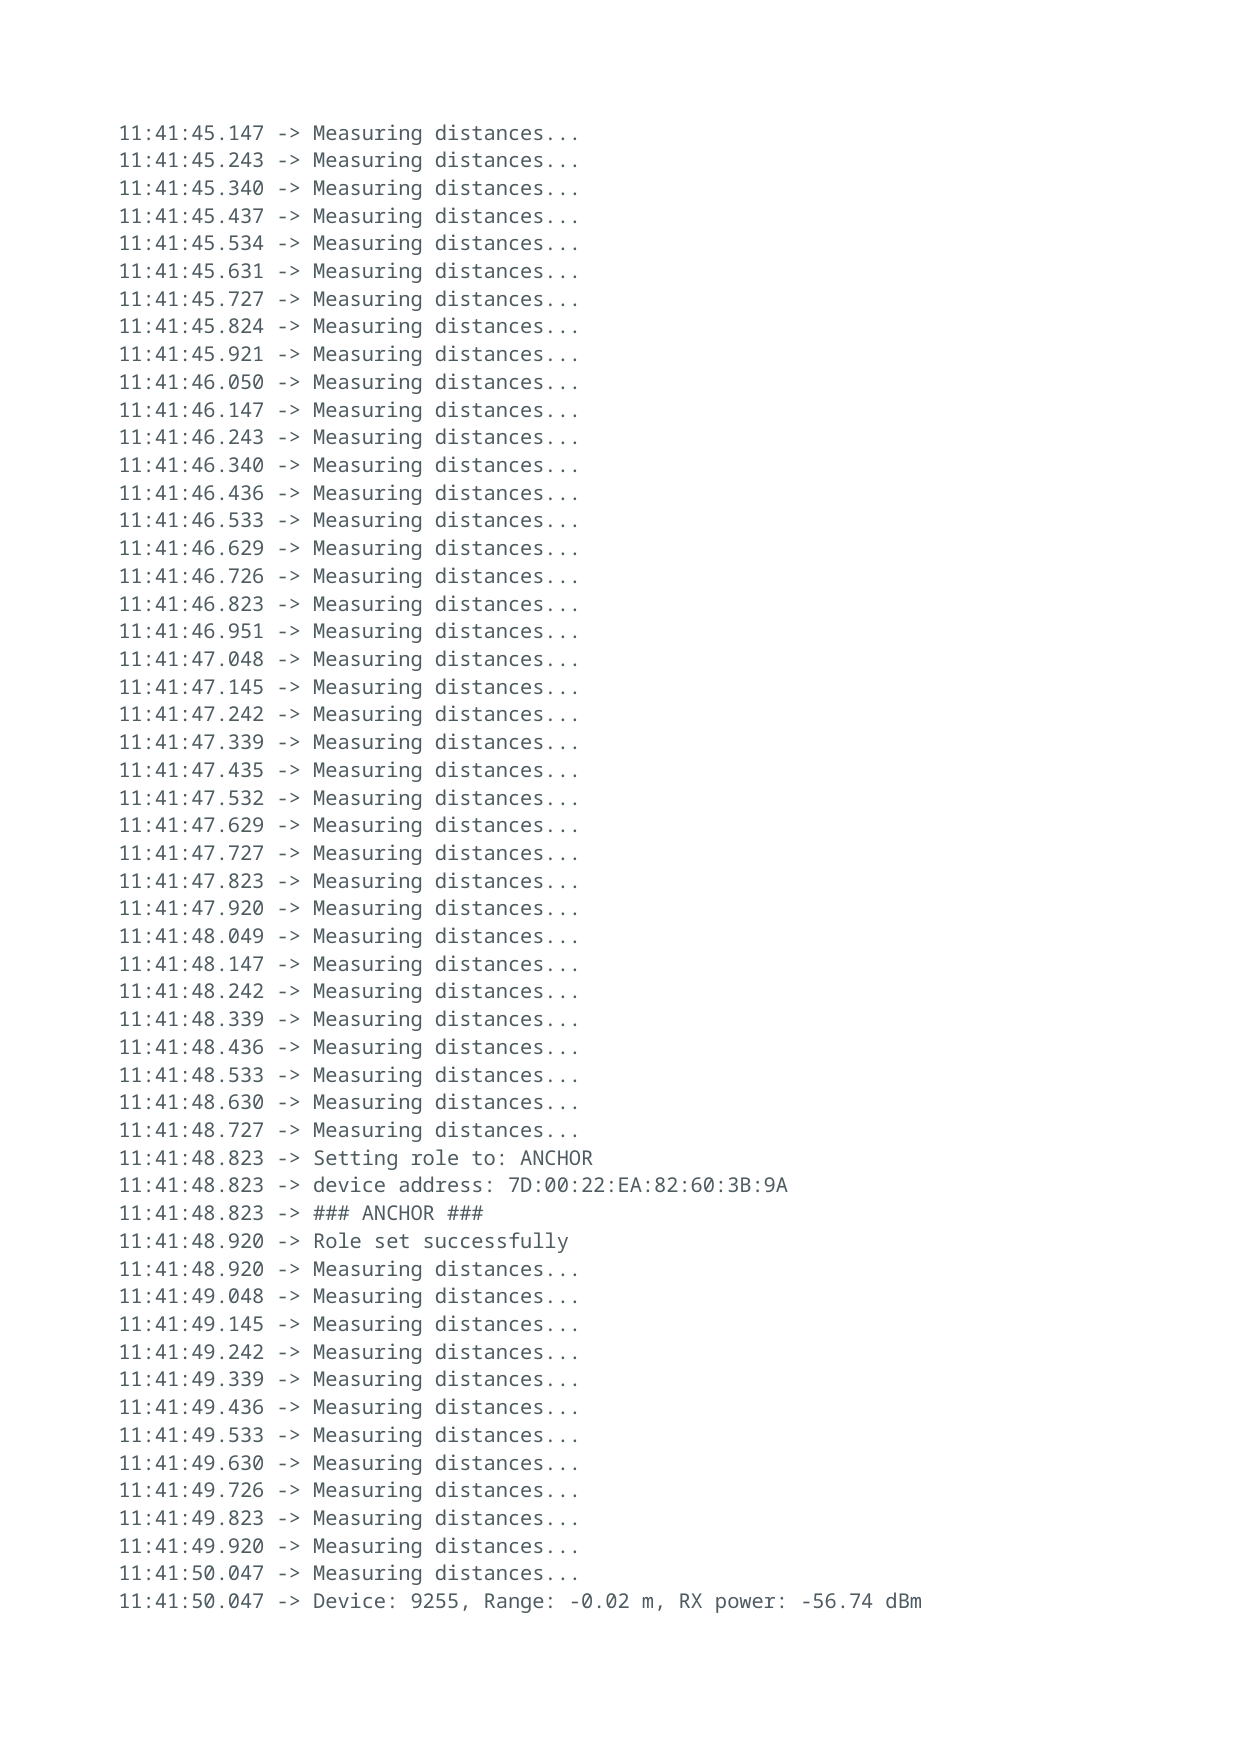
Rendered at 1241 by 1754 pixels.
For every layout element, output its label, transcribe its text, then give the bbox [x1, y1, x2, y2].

text 11:41:48.630 -> Measuring distances... [118, 1088, 1122, 1116]
text 11:41:48.920 -> Role set successfully [118, 1226, 1122, 1254]
text 11:41:49.630 -> Measuring distances... [118, 1448, 1122, 1476]
text 11:41:46.436 -> Measuring distances... [118, 478, 1122, 506]
text 11:41:47.145 -> Measuring distances... [118, 672, 1122, 700]
text 11:41:45.147 -> Measuring distances... [118, 118, 1122, 146]
text 11:41:48.823 -> device address: 7D:00:22:EA:82:60:3B:9A [118, 1171, 1122, 1199]
text 11:41:49.823 -> Measuring distances... [118, 1503, 1122, 1531]
text 11:41:46.533 -> Measuring distances... [118, 506, 1122, 534]
text 11:41:49.145 -> Measuring distances... [118, 1309, 1122, 1337]
text 11:41:48.242 -> Measuring distances... [118, 977, 1122, 1005]
text 11:41:45.340 -> Measuring distances... [118, 173, 1122, 201]
text 11:41:48.049 -> Measuring distances... [118, 922, 1122, 949]
text 11:41:46.823 -> Measuring distances... [118, 589, 1122, 617]
text 11:41:47.727 -> Measuring distances... [118, 838, 1122, 866]
text 11:41:48.436 -> Measuring distances... [118, 1032, 1122, 1060]
text 11:41:46.243 -> Measuring distances... [118, 423, 1122, 451]
text 11:41:48.920 -> Measuring distances... [118, 1254, 1122, 1282]
text 11:41:48.823 -> ### ANCHOR ### [118, 1199, 1122, 1226]
text 11:41:49.533 -> Measuring distances... [118, 1420, 1122, 1448]
text 11:41:45.824 -> Measuring distances... [118, 312, 1122, 340]
text 11:41:49.920 -> Measuring distances... [118, 1531, 1122, 1559]
text 11:41:45.534 -> Measuring distances... [118, 229, 1122, 257]
text 11:41:47.435 -> Measuring distances... [118, 755, 1122, 783]
text 11:41:47.532 -> Measuring distances... [118, 783, 1122, 811]
text 11:41:46.726 -> Measuring distances... [118, 561, 1122, 589]
text 11:41:47.823 -> Measuring distances... [118, 866, 1122, 894]
text 11:41:48.727 -> Measuring distances... [118, 1116, 1122, 1143]
text 11:41:45.631 -> Measuring distances... [118, 257, 1122, 284]
text 11:41:47.920 -> Measuring distances... [118, 894, 1122, 922]
text 11:41:48.533 -> Measuring distances... [118, 1060, 1122, 1088]
text 11:41:49.726 -> Measuring distances... [118, 1476, 1122, 1503]
text 11:41:45.727 -> Measuring distances... [118, 284, 1122, 312]
text 11:41:47.048 -> Measuring distances... [118, 644, 1122, 672]
text 11:41:50.047 -> Measuring distances... [118, 1559, 1122, 1587]
text 11:41:45.243 -> Measuring distances... [118, 146, 1122, 173]
text 11:41:46.951 -> Measuring distances... [118, 617, 1122, 644]
text 11:41:49.339 -> Measuring distances... [118, 1365, 1122, 1393]
text 11:41:49.436 -> Measuring distances... [118, 1393, 1122, 1420]
text 11:41:48.823 -> Setting role to: ANCHOR [118, 1143, 1122, 1171]
text 11:41:45.437 -> Measuring distances... [118, 201, 1122, 229]
text 11:41:50.047 -> Device: 9255, Range: -0.02 m, RX power: -56.74 dBm [118, 1587, 1122, 1614]
text 11:41:46.340 -> Measuring distances... [118, 451, 1122, 478]
text 11:41:47.629 -> Measuring distances... [118, 811, 1122, 838]
text 11:41:48.339 -> Measuring distances... [118, 1005, 1122, 1032]
text 11:41:46.050 -> Measuring distances... [118, 367, 1122, 395]
text 11:41:48.147 -> Measuring distances... [118, 949, 1122, 977]
text 11:41:47.242 -> Measuring distances... [118, 700, 1122, 728]
text 11:41:46.147 -> Measuring distances... [118, 395, 1122, 423]
text 11:41:49.048 -> Measuring distances... [118, 1282, 1122, 1309]
text 11:41:47.339 -> Measuring distances... [118, 728, 1122, 755]
text 11:41:46.629 -> Measuring distances... [118, 534, 1122, 561]
text 11:41:49.242 -> Measuring distances... [118, 1337, 1122, 1365]
text 11:41:45.921 -> Measuring distances... [118, 340, 1122, 367]
